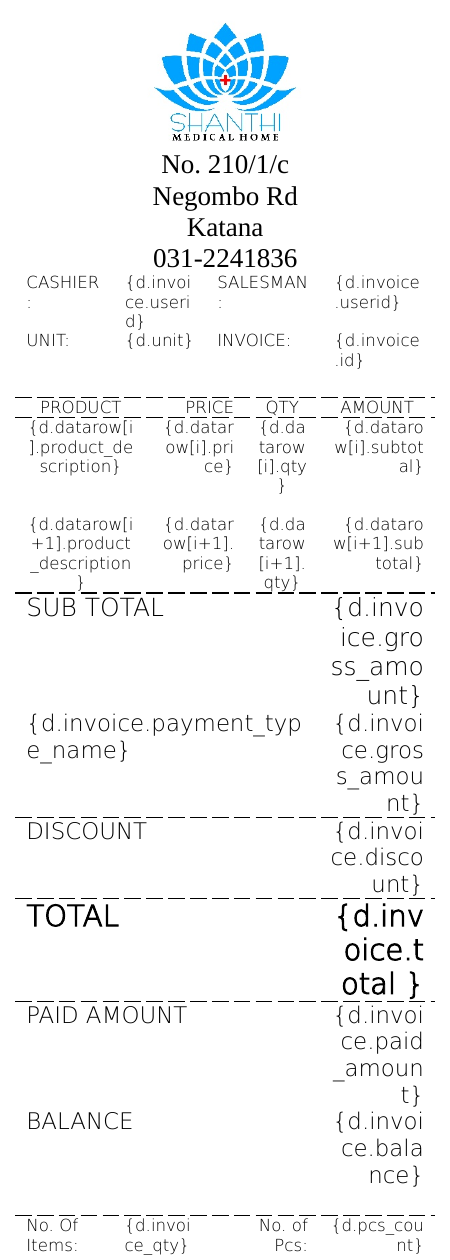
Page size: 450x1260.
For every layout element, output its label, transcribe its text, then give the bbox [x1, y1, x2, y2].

table_header PRODUCT [15, 397, 146, 417]
table_cell {d.datarow[i].qty} [245, 417, 319, 496]
table_cell {d.invoice.gross_amount} [319, 593, 435, 710]
table_cell {d.datarow[i+1].price} [146, 515, 245, 592]
table_cell {d.invoice.total } [319, 898, 435, 1001]
table_cell {d.invoice.gross_amount} [319, 710, 435, 817]
table_cell {d.datarow[i].price} [146, 417, 245, 496]
table_cell [15, 496, 146, 515]
table_cell {d.unit} [114, 331, 206, 370]
table_header AMOUNT [319, 397, 435, 417]
table_cell DISCOUNT [15, 817, 319, 898]
table_cell {d.pcs_count} [319, 1215, 435, 1255]
table_cell {d.invoice.id} [323, 331, 435, 370]
text Katana [15, 211, 435, 242]
table_cell {d.invoice.paid_amount} [319, 1001, 435, 1108]
table_cell PAID AMOUNT [15, 1001, 319, 1108]
table_cell [146, 496, 245, 515]
table_cell SUB TOTAL [15, 593, 319, 710]
table_cell {d.datarow[i+1].qty} [245, 515, 319, 592]
table_header QTY [245, 397, 319, 417]
table_cell {d.datarow[i+1].subtotal} [319, 515, 435, 592]
table_cell {d.invoice.discount} [319, 817, 435, 898]
table_cell {d.datarow[i+1].product_description} [15, 515, 146, 592]
table_cell No. of Pcs: [209, 1215, 319, 1255]
table_cell {d.datarow[i].subtotal} [319, 417, 435, 496]
text 031-2241836 [15, 242, 435, 273]
table_cell BALANCE [15, 1109, 319, 1215]
table_header {d.invoice.userid} [114, 273, 206, 331]
table_header CASHIER: [15, 273, 113, 331]
text Negombo Rd [15, 180, 435, 211]
text No. 210/1/c [15, 148, 435, 180]
table_cell {d.invoice.balance} [319, 1109, 435, 1215]
table_header SALESMAN: [206, 273, 323, 331]
table_header {d.invoice.userid} [323, 273, 435, 331]
table_cell TOTAL [15, 898, 319, 1001]
table_cell {d.datarow[i].product_description} [15, 417, 146, 496]
table_header PRICE [146, 397, 245, 417]
table_cell No. Of Items: [15, 1215, 113, 1255]
table_cell [245, 496, 319, 515]
table_cell UNIT: [15, 331, 113, 370]
table_cell INVOICE: [206, 331, 323, 370]
table_cell {d.invoice.payment_type_name} [15, 710, 319, 817]
table_cell {d.invoice_qty} [113, 1215, 209, 1255]
table_cell [319, 496, 435, 515]
